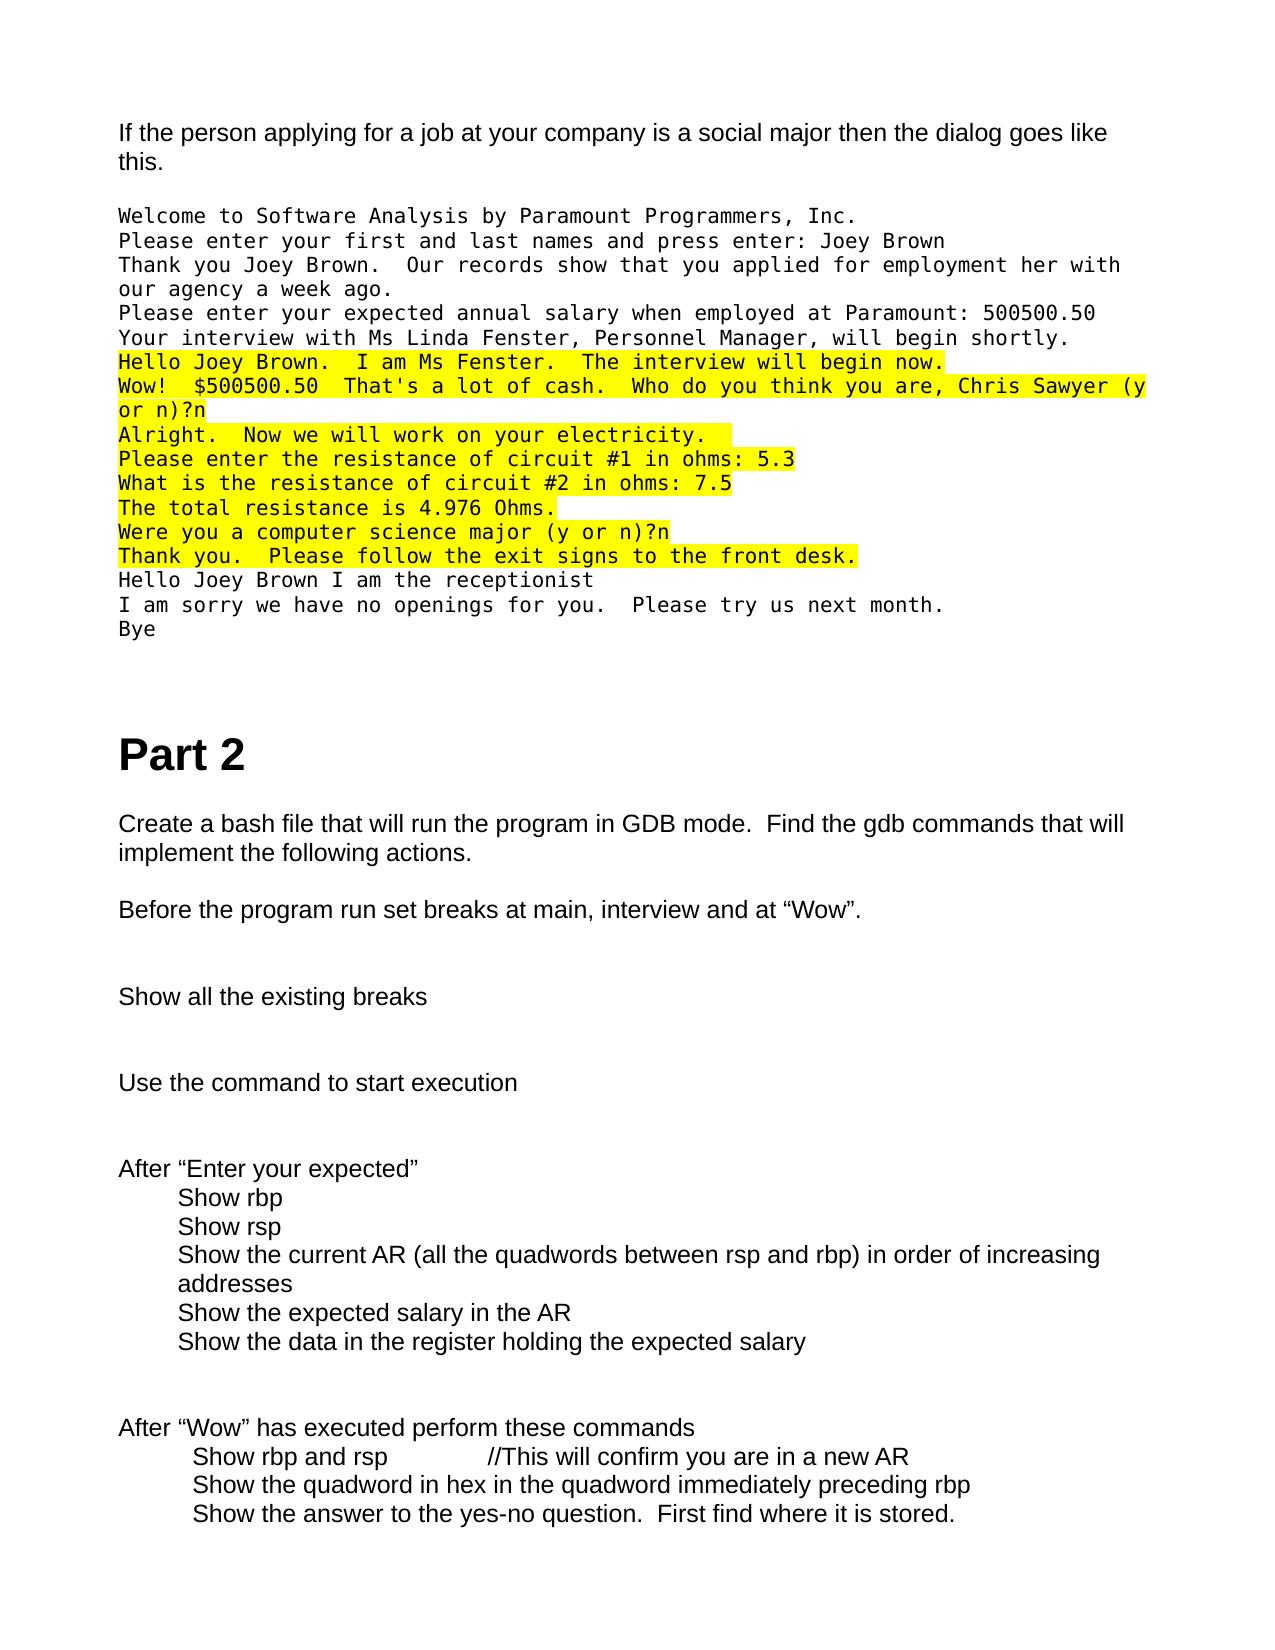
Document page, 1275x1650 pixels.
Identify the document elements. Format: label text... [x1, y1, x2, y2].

text Were you a computer science major (y or n)?n [118, 520, 1157, 544]
text Hello Joey Brown I am the receptionist [118, 568, 1157, 593]
text Show rsp [148, 1211, 1157, 1240]
text Your interview with Ms Linda Fenster, Personnel Manager, will begin shortly. [118, 326, 1157, 350]
text The total resistance is 4.976 Ohms. [118, 496, 1157, 520]
text Hello Joey Brown. I am Ms Fenster. The interview will begin now. [118, 350, 1157, 374]
text Welcome to Software Analysis by Paramount Programmers, Inc. [118, 204, 1157, 229]
text Wow! $500500.50 That's a lot of cash. Who do you think you are, Chris Sawyer (y or n)?n [118, 374, 1157, 423]
text Please enter your expected annual salary when employed at Paramount: 500500.50 [118, 301, 1157, 326]
text Create a bash file that will run the program in GDB mode. Find the gdb commands that will implement the following actions. [118, 809, 1157, 866]
text Show rbp [148, 1183, 1157, 1211]
text After “Wow” has executed perform these commands [118, 1413, 1157, 1441]
text Show the quadword in hex in the quadword immediately preceding rbp [118, 1470, 1157, 1499]
text Alright. Now we will work on your electricity. [118, 423, 1157, 447]
text Part 2 [118, 727, 1157, 780]
text If the person applying for a job at your company is a social major then the dialog goes like this. [118, 118, 1157, 176]
text Use the command to start execution [118, 1068, 1157, 1096]
text Show the expected salary in the AR [148, 1298, 1157, 1326]
text Please enter your first and last names and press enter: Joey Brown [118, 229, 1157, 253]
text Bye [118, 617, 1157, 641]
text Show the current AR (all the quadwords between rsp and rbp) in order of increasing addresses [148, 1240, 1157, 1298]
text Show the data in the register holding the expected salary [148, 1326, 1157, 1355]
text What is the resistance of circuit #2 in ohms: 7.5 [118, 471, 1157, 496]
text Show rbp and rsp //This will confirm you are in a new AR [118, 1441, 1157, 1470]
text Show all the existing breaks [118, 981, 1157, 1010]
text Thank you. Please follow the exit signs to the front desk. [118, 544, 1157, 568]
text Thank you Joey Brown. Our records show that you applied for employment her with our agency a week ago. [118, 253, 1157, 301]
text Please enter the resistance of circuit #1 in ohms: 5.3 [118, 447, 1157, 471]
text After “Enter your expected” [118, 1154, 1157, 1183]
text I am sorry we have no openings for you. Please try us next month. [118, 593, 1157, 617]
text Before the program run set breaks at main, interview and at “Wow”. [118, 895, 1157, 924]
text Show the answer to the yes-no question. First find where it is stored. [118, 1499, 1157, 1528]
